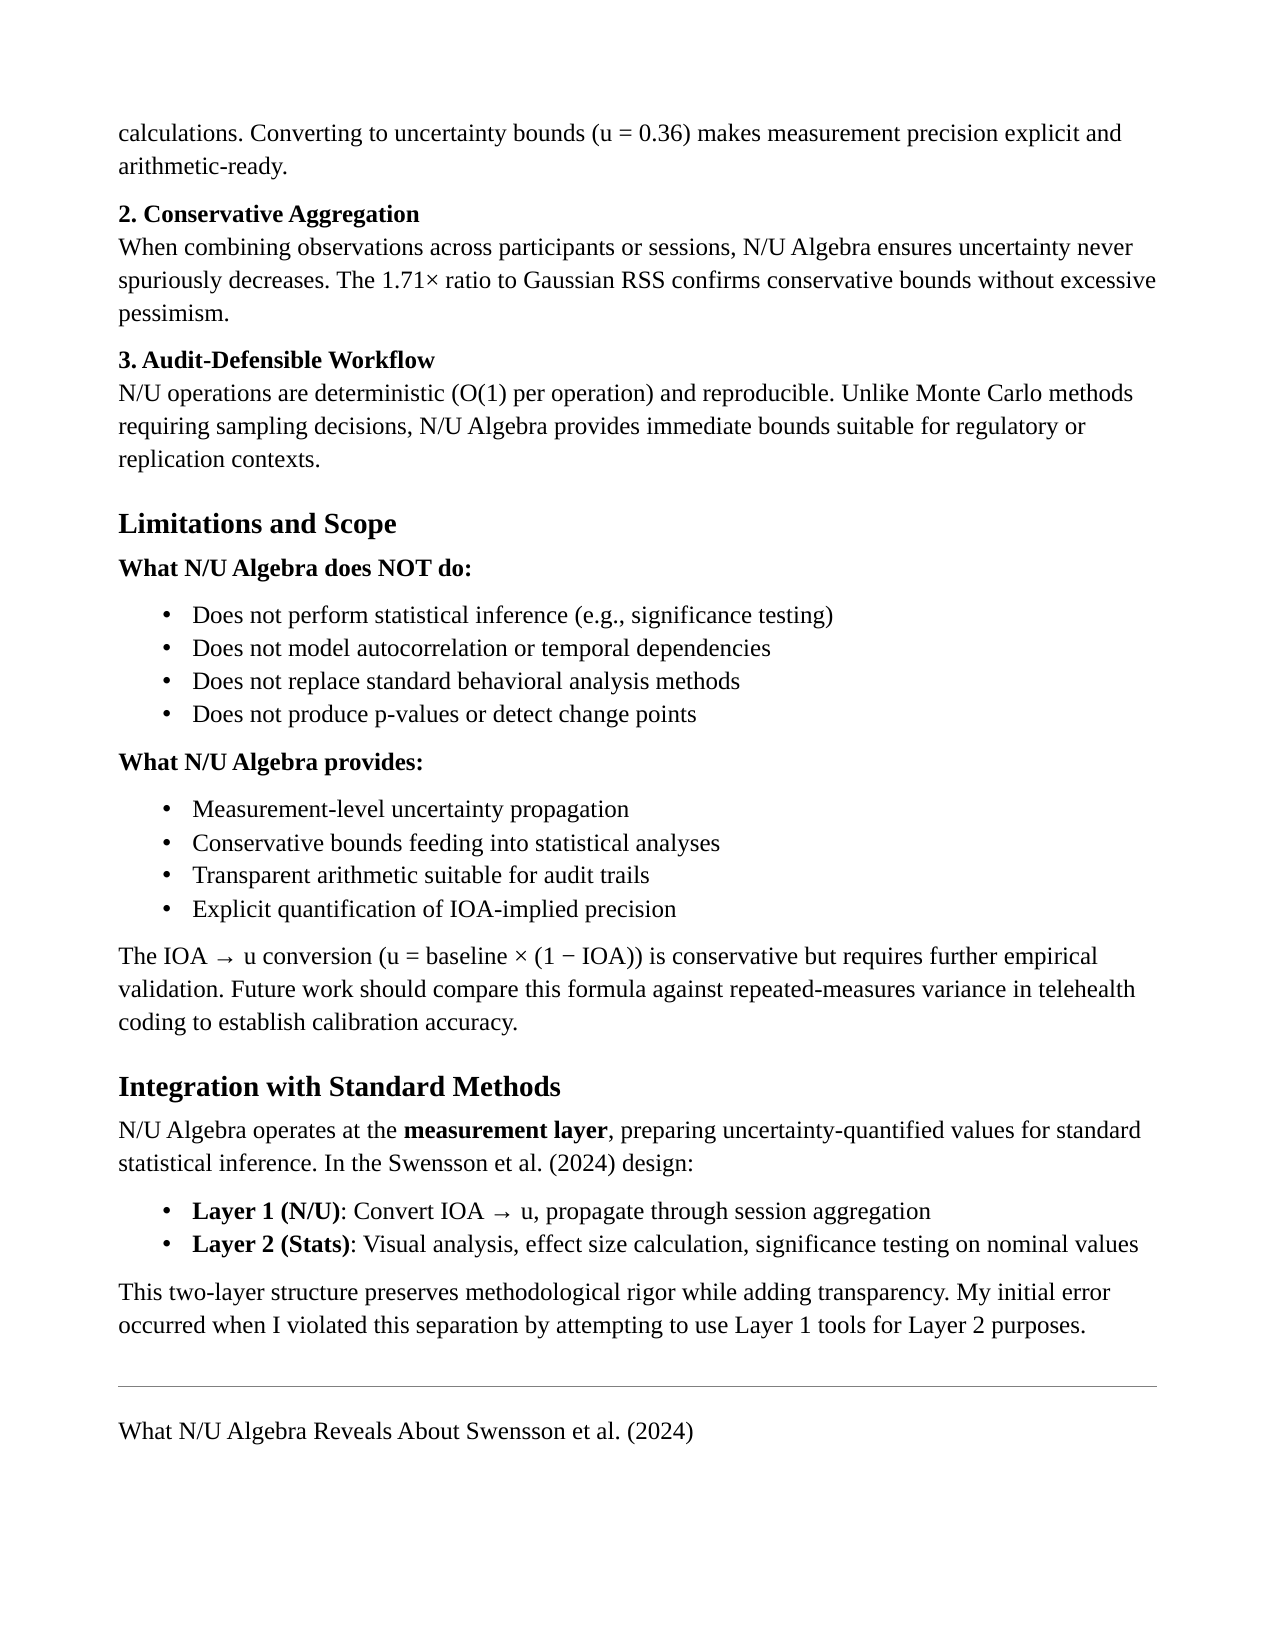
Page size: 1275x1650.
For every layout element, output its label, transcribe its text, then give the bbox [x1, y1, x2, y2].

text 2. Conservative Aggregation When combining observations across participants or sessions, N/U Algebra ensures uncertainty never spuriously decreases. The 1.71× ratio to Gaussian RSS confirms conservative bounds without excessive pessimism. [118, 199, 1157, 327]
list Does not model autocorrelation or temporal dependencies [162, 633, 1157, 662]
text calculations. Converting to uncertainty bounds (u = 0.36) makes measurement precision explicit and arithmetic-ready. [118, 118, 1157, 180]
subtitle What N/U Algebra Reveals About Swensson et al. (2024) [118, 1416, 1157, 1445]
text The IOA → u conversion (u = baseline × (1 − IOA)) is conservative but requires further empirical validation. Future work should compare this formula against repeated-measures variance in telehealth coding to establish calibration accuracy. [118, 941, 1157, 1036]
list Does not produce p-values or detect change points [162, 699, 1157, 728]
list Conservative bounds feeding into statistical analyses [162, 828, 1157, 856]
list Measurement-level uncertainty propagation [162, 794, 1157, 823]
list Layer 1 (N/U): Convert IOA → u, propagate through session aggregation [162, 1196, 1157, 1225]
text What N/U Algebra provides: [118, 747, 1157, 776]
list Does not replace standard behavioral analysis methods [162, 666, 1157, 695]
text 3. Audit-Defensible Workflow N/U operations are deterministic (O(1) per operation) and reproducible. Unlike Monte Carlo methods requiring sampling decisions, N/U Algebra provides immediate bounds suitable for regulatory or replication contexts. [118, 345, 1157, 473]
list Transparent arithmetic suitable for audit trails [162, 861, 1157, 889]
text What N/U Algebra does NOT do: [118, 553, 1157, 581]
list Does not perform statistical inference (e.g., significance testing) [162, 600, 1157, 629]
text N/U Algebra operates at the measurement layer, preparing uncertainty-quantified values for standard statistical inference. In the Swensson et al. (2024) design: [118, 1116, 1157, 1177]
list Explicit quantification of IOA-implied precision [162, 894, 1157, 922]
subtitle Integration with Standard Methods [118, 1069, 1157, 1103]
text This two-layer structure preserves methodological rigor while adding transparency. My initial error occurred when I violated this separation by attempting to use Layer 1 tools for Layer 2 purposes. [118, 1277, 1157, 1338]
subtitle Limitations and Scope [118, 507, 1157, 540]
list Layer 2 (Stats): Visual analysis, effect size calculation, significance testing on nominal values [162, 1229, 1157, 1258]
